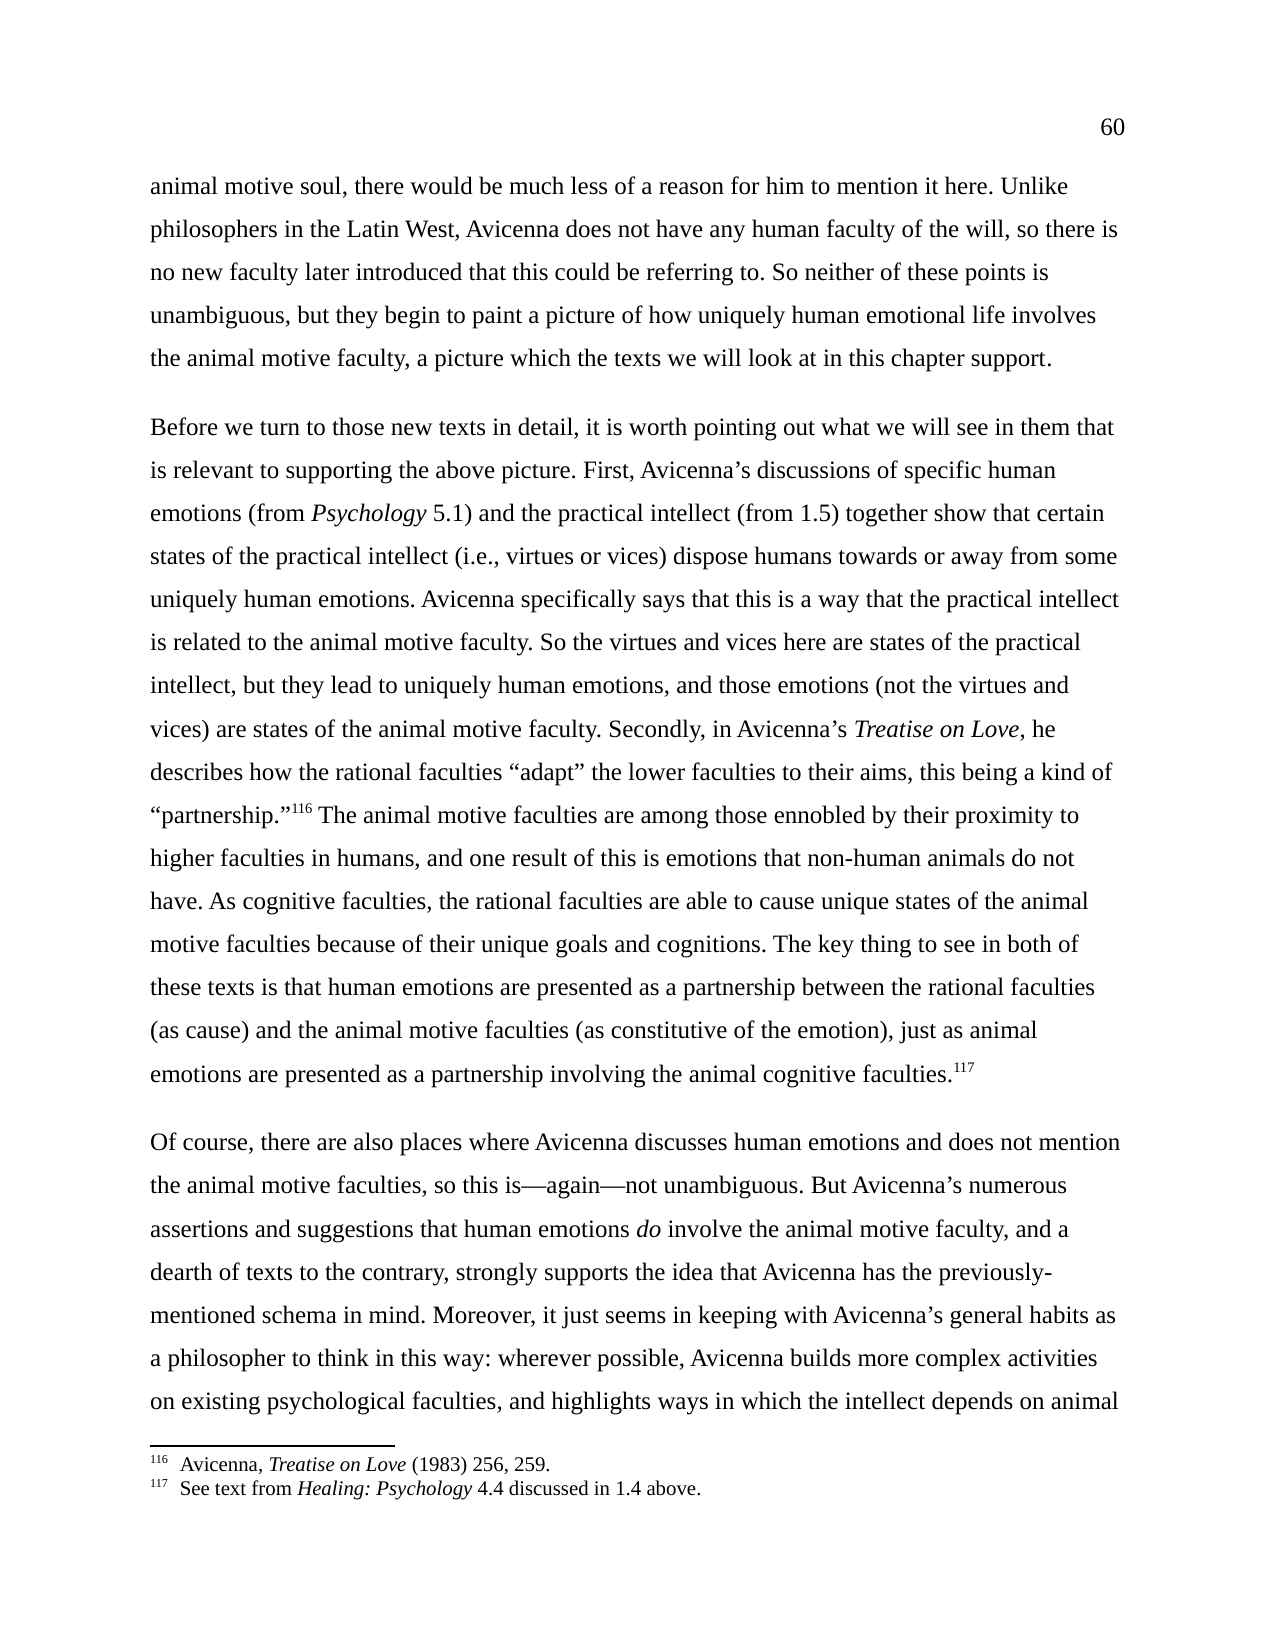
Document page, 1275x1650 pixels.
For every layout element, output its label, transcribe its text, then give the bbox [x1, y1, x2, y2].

text Of course, there are also places where Avicenna discusses human emotions and does not mention the animal motive faculties, so this is—again—not unambiguous. But Avicenna’s numerous assertions and suggestions that human emotions do involve the animal motive faculty, and a dearth of texts to the contrary, strongly supports the idea that Avicenna has the previously-mentioned schema in mind. Moreover, it just seems in keeping with Avicenna’s general habits as a philosopher to think in this way: wherever possible, Avicenna builds more complex activities on existing psychological faculties, and highlights ways in which the intellect depends on animal faculties. There is ample evidence that some distinctly human cognitive capacities engage the internal senses, and the schema being described here would just be a parallel to that on the motive side of the soul. [150, 1127, 1125, 1415]
text Avicenna, Treatise on Love (1983) 256, 259. [150, 1452, 1125, 1476]
text See text from Healing: Psychology 4.4 discussed in 1.4 above. [150, 1476, 1125, 1500]
text Before we turn to those new texts in detail, it is worth pointing out what we will see in them that is relevant to supporting the above picture. First, Avicenna’s discussions of specific human emotions (from Psychology 5.1) and the practical intellect (from 1.5) together show that certain states of the practical intellect (i.e., virtues or vices) dispose humans towards or away from some uniquely human emotions. Avicenna specifically says that this is a way that the practical intellect is related to the animal motive faculty. So the virtues and vices here are states of the practical intellect, but they lead to uniquely human emotions, and those emotions (not the virtues and vices) are states of the animal motive faculty. Secondly, in Avicenna’s Treatise on Love, he describes how the rational faculties “adapt” the lower faculties to their aims, this being a kind of “partnership.” The animal motive faculties are among those ennobled by their proximity to higher faculties in humans, and one result of this is emotions that non-human animals do not have. As cognitive faculties, the rational faculties are able to cause unique states of the animal motive faculties because of their unique goals and cognitions. The key thing to see in both of these texts is that human emotions are presented as a partnership between the rational faculties (as cause) and the animal motive faculties (as constitutive of the emotion), just as animal emotions are presented as a partnership involving the animal cognitive faculties. [150, 412, 1125, 1087]
text animal motive soul, there would be much less of a reason for him to mention it here. Unlike philosophers in the Latin West, Avicenna does not have any human faculty of the will, so there is no new faculty later introduced that this could be referring to. So neither of these points is unambiguous, but they begin to paint a picture of how uniquely human emotional life involves the animal motive faculty, a picture which the texts we will look at in this chapter support. [150, 171, 1125, 372]
